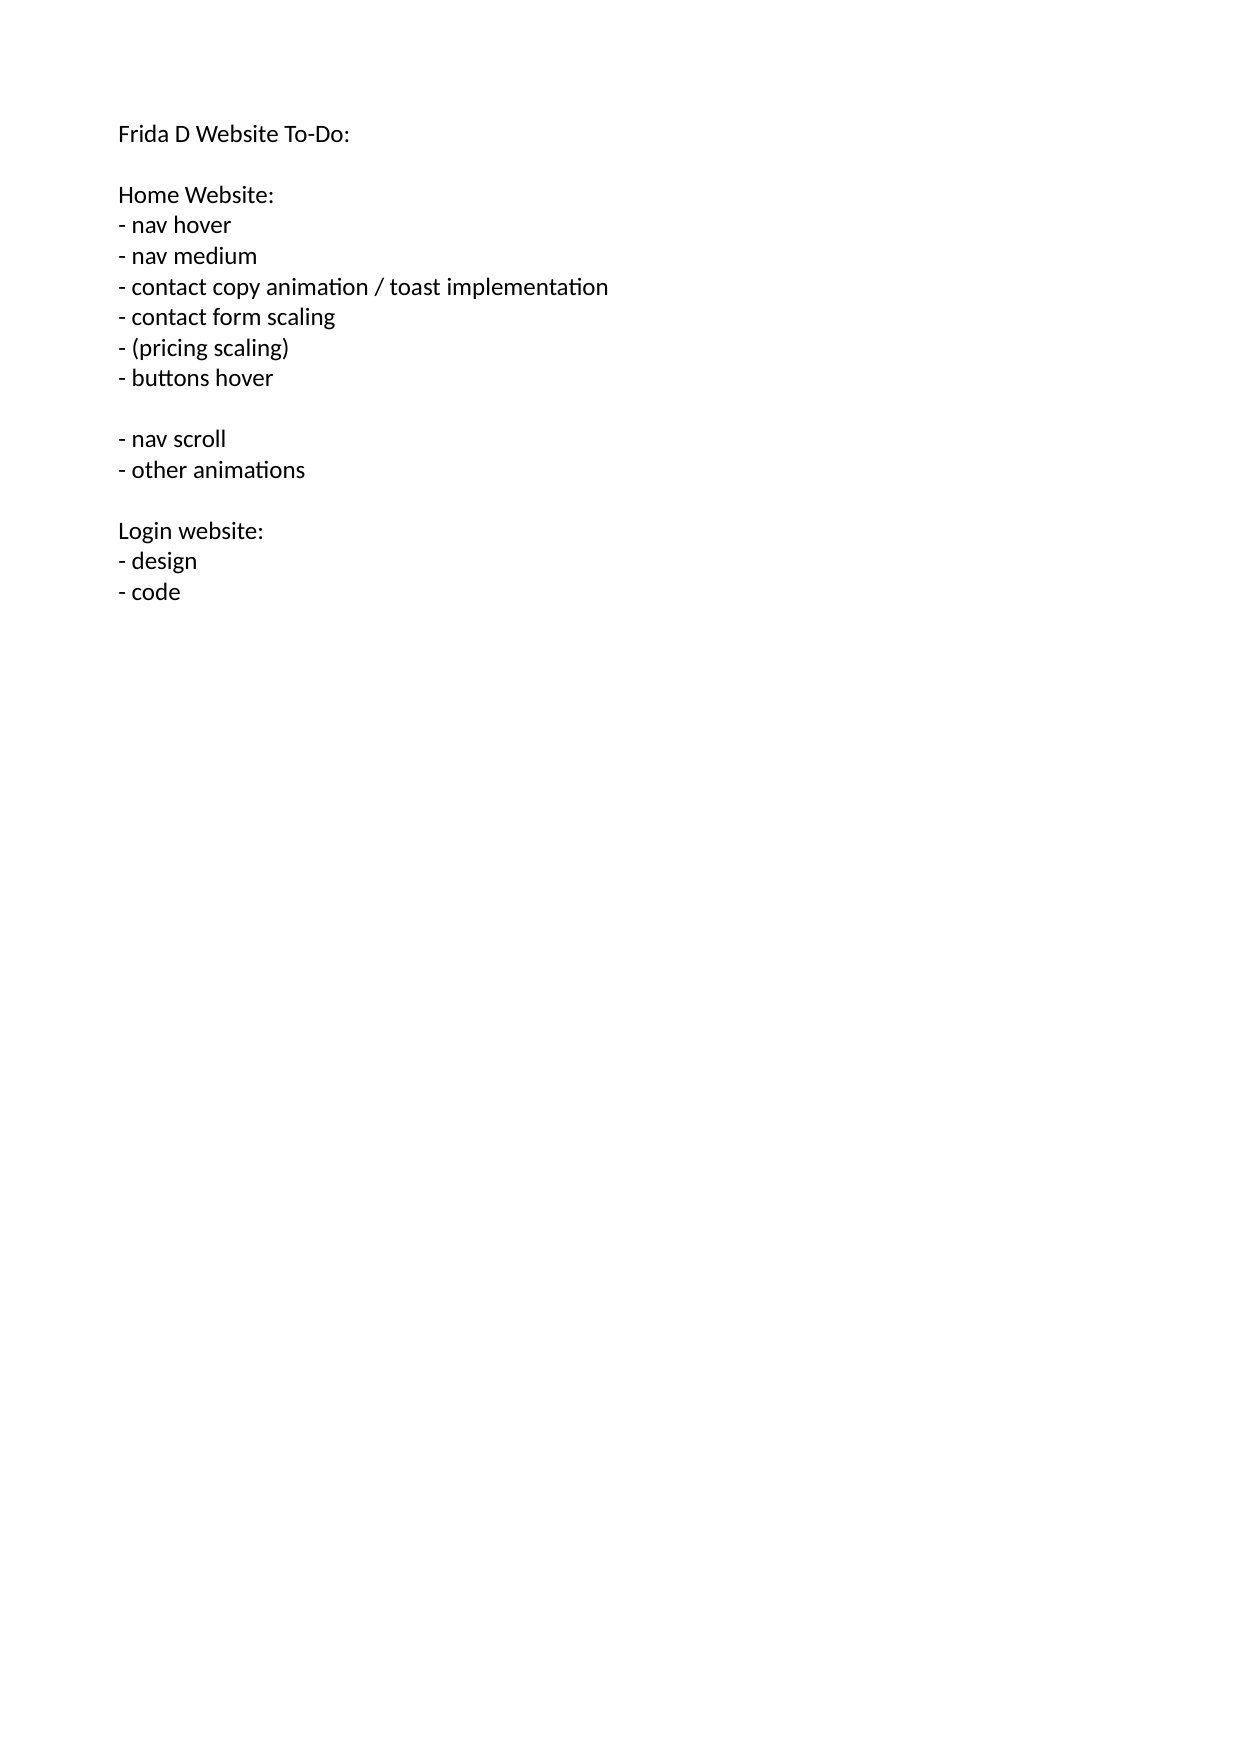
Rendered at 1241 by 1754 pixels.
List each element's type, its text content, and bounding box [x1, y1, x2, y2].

text - buttons hover [118, 362, 1122, 393]
text Home Website: [118, 179, 1122, 210]
text - code [118, 576, 1122, 606]
text - (pricing scaling) [118, 332, 1122, 362]
text Frida D Website To-Do: [118, 118, 1122, 149]
text - nav hover [118, 210, 1122, 240]
text - design [118, 545, 1122, 576]
text - contact form scaling [118, 301, 1122, 332]
text Login website: [118, 515, 1122, 545]
text - contact copy animation / toast implementation [118, 271, 1122, 301]
text - nav scroll [118, 423, 1122, 454]
text - nav medium [118, 240, 1122, 271]
text - other animations [118, 454, 1122, 484]
